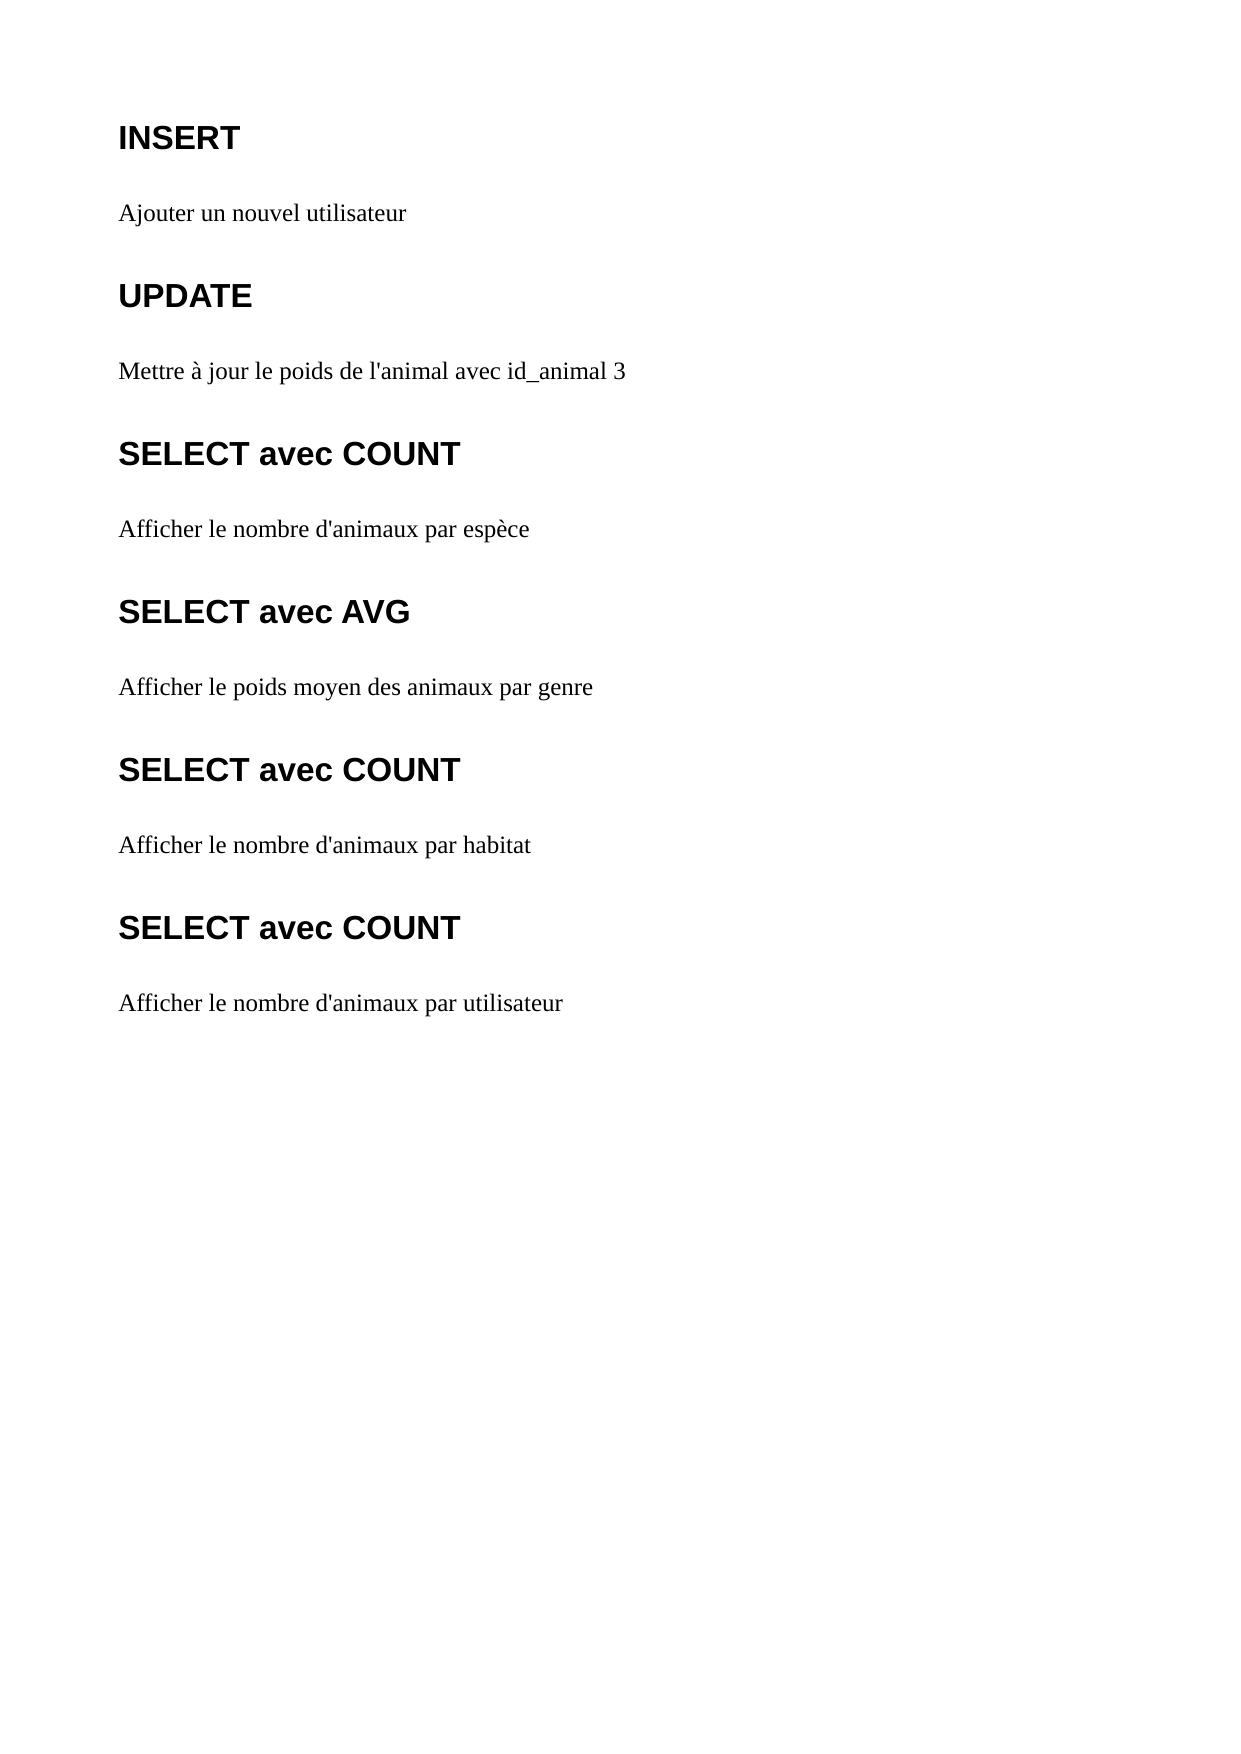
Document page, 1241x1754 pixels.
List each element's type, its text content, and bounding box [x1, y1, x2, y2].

subtitle INSERT [118, 118, 1122, 157]
text Afficher le nombre d'animaux par habitat [118, 830, 1122, 859]
subtitle UPDATE [118, 276, 1122, 314]
text Ajouter un nouvel utilisateur [118, 198, 1122, 227]
text Afficher le poids moyen des animaux par genre [118, 672, 1122, 701]
text Afficher le nombre d'animaux par espèce [118, 514, 1122, 543]
subtitle SELECT avec COUNT [118, 750, 1122, 789]
text Mettre à jour le poids de l'animal avec id_animal 3 [118, 356, 1122, 384]
subtitle SELECT avec COUNT [118, 908, 1122, 947]
text Afficher le nombre d'animaux par utilisateur [118, 988, 1122, 1017]
subtitle SELECT avec COUNT [118, 434, 1122, 473]
subtitle SELECT avec AVG [118, 592, 1122, 631]
